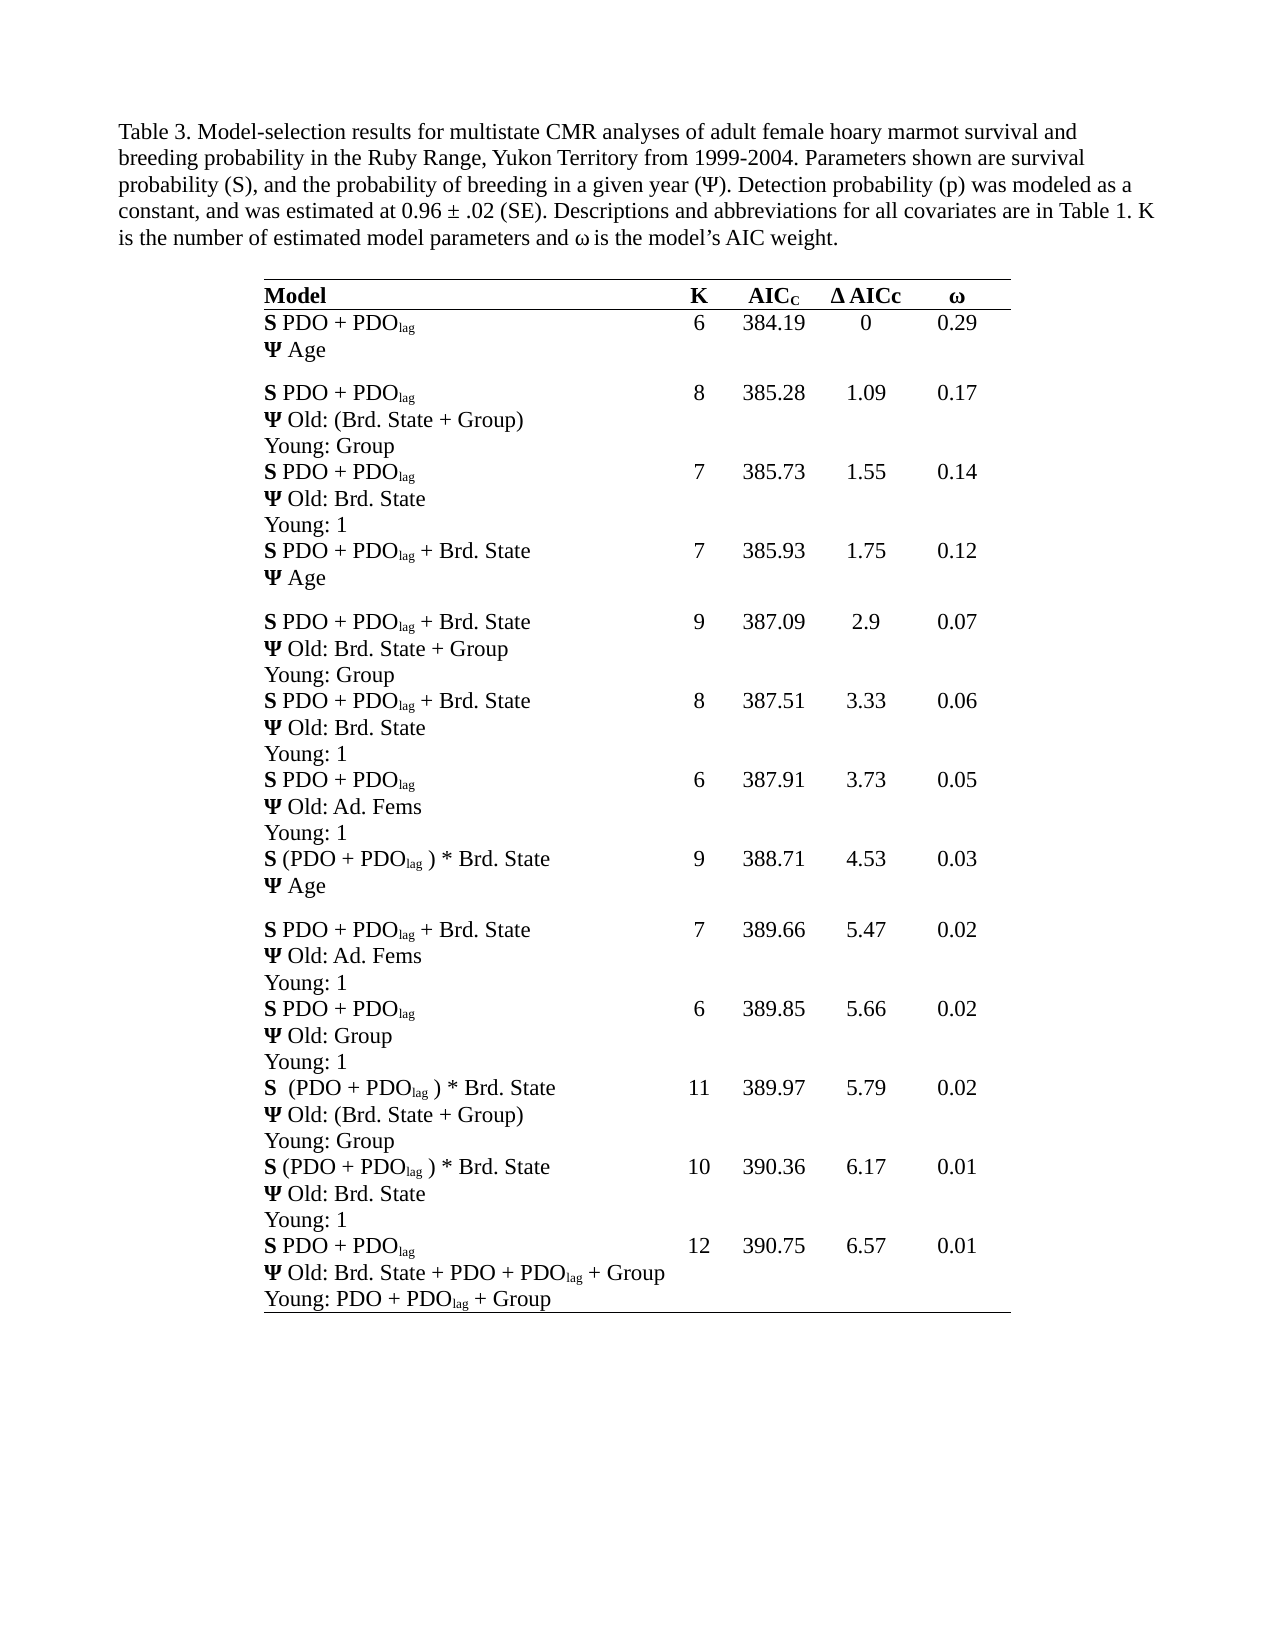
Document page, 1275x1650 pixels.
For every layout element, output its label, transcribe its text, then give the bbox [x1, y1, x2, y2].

table_cell S PDO + PDOlag Ψ Old: Brd. State + PDO + PDOlag + Group Young: PDO + PDOlag + Group [264, 1233, 671, 1312]
table_header ∆ AICc [821, 280, 911, 308]
table_cell 7 [671, 916, 727, 995]
table_cell 387.09 [727, 608, 821, 687]
table_cell 11 [671, 1074, 727, 1153]
table_cell 5.79 [821, 1074, 911, 1153]
table_cell 0.29 [911, 310, 1003, 379]
table_header Model [264, 280, 671, 308]
table_cell 0.17 [911, 379, 1003, 458]
table_cell 7 [671, 458, 727, 537]
table_cell 8 [671, 379, 727, 458]
table_cell 6 [671, 995, 727, 1074]
table_cell 5.47 [821, 916, 911, 995]
table_cell [1003, 845, 1011, 916]
table_header K [671, 280, 727, 308]
table_cell 387.91 [727, 766, 821, 845]
text Table 3. Model-selection results for multistate CMR analyses of adult female hoary marmot survival and breeding probability in the Ruby Range, Yukon Territory from 1999-2004. Parameters shown are survival probability (S), and the probability of breeding in a given year (Ψ). Detection probability (p) was modeled as a constant, and was estimated at 0.96 ± .02 (SE). Descriptions and abbreviations for all covariates are in Table 1. K is the number of estimated model parameters and ω is the model’s AIC weight. [118, 118, 1157, 250]
table_cell S PDO + PDOlag Ψ Old: Ad. Fems Young: 1 [264, 766, 671, 845]
table_cell 4.53 [821, 845, 911, 916]
table_cell 1.75 [821, 538, 911, 608]
table_cell [1003, 1154, 1011, 1232]
table_cell S (PDO + PDOlag ) * Brd. State Ψ Old: (Brd. State + Group) Young: Group [264, 1074, 671, 1153]
table_cell 2.9 [821, 608, 911, 687]
table_cell 7 [671, 538, 727, 608]
table_header [1003, 280, 1011, 308]
table_cell 6.57 [821, 1233, 911, 1312]
table_cell 0.06 [911, 687, 1003, 766]
table_cell [1003, 379, 1011, 458]
table_cell 1.55 [821, 458, 911, 537]
table_cell 9 [671, 845, 727, 916]
table_cell S PDO + PDOlag + Brd. State Ψ Old: Brd. State + Group Young: Group [264, 608, 671, 687]
table_cell 390.36 [727, 1154, 821, 1232]
table_cell S PDO + PDOlag Ψ Old: (Brd. State + Group) Young: Group [264, 379, 671, 458]
table_cell S (PDO + PDOlag ) * Brd. State Ψ Old: Brd. State Young: 1 [264, 1154, 671, 1232]
table_cell S PDO + PDOlag Ψ Old: Group Young: 1 [264, 995, 671, 1074]
table_cell 10 [671, 1154, 727, 1232]
table_cell 0.03 [911, 845, 1003, 916]
table_cell 0.02 [911, 995, 1003, 1074]
table_cell 6 [671, 310, 727, 379]
table_cell 387.51 [727, 687, 821, 766]
table_cell 384.19 [727, 310, 821, 379]
table_cell 0.02 [911, 1074, 1003, 1153]
table_cell 3.73 [821, 766, 911, 845]
table_cell 6.17 [821, 1154, 911, 1232]
table_cell 0 [821, 310, 911, 379]
table_cell S PDO + PDOlag + Brd. State Ψ Old: Brd. State Young: 1 [264, 687, 671, 766]
table_cell [1003, 310, 1011, 379]
table_cell S (PDO + PDOlag ) * Brd. State Ψ Age [264, 845, 671, 916]
table_cell S PDO + PDOlag Ψ Old: Brd. State Young: 1 [264, 458, 671, 537]
table_cell 0.01 [911, 1154, 1003, 1232]
table_cell [1003, 687, 1011, 766]
table_cell [1003, 916, 1011, 995]
table_cell [1003, 1233, 1011, 1312]
table_cell 388.71 [727, 845, 821, 916]
table_cell 1.09 [821, 379, 911, 458]
table_cell 385.28 [727, 379, 821, 458]
table_cell [1003, 608, 1011, 687]
table_cell 390.75 [727, 1233, 821, 1312]
table_cell 9 [671, 608, 727, 687]
table_cell S PDO + PDOlag Ψ Age [264, 310, 671, 379]
table_cell 389.97 [727, 1074, 821, 1153]
table_cell 5.66 [821, 995, 911, 1074]
table_cell S PDO + PDOlag + Brd. State Ψ Age [264, 538, 671, 608]
table_cell 3.33 [821, 687, 911, 766]
table_cell 385.93 [727, 538, 821, 608]
table_cell 385.73 [727, 458, 821, 537]
table_cell 0.01 [911, 1233, 1003, 1312]
table_cell [1003, 538, 1011, 608]
table_cell [1003, 458, 1011, 537]
table_header ω [911, 280, 1003, 308]
table_cell 6 [671, 766, 727, 845]
table_cell 0.02 [911, 916, 1003, 995]
table_cell [1003, 1074, 1011, 1153]
table_cell 389.85 [727, 995, 821, 1074]
table_cell [1003, 766, 1011, 845]
table_cell 0.05 [911, 766, 1003, 845]
table_cell 0.14 [911, 458, 1003, 537]
table_cell 389.66 [727, 916, 821, 995]
table_cell 12 [671, 1233, 727, 1312]
table_cell 8 [671, 687, 727, 766]
table_header AICC [727, 280, 821, 308]
table_cell 0.12 [911, 538, 1003, 608]
table_cell 0.07 [911, 608, 1003, 687]
table_cell S PDO + PDOlag + Brd. State Ψ Old: Ad. Fems Young: 1 [264, 916, 671, 995]
table_cell [1003, 995, 1011, 1074]
